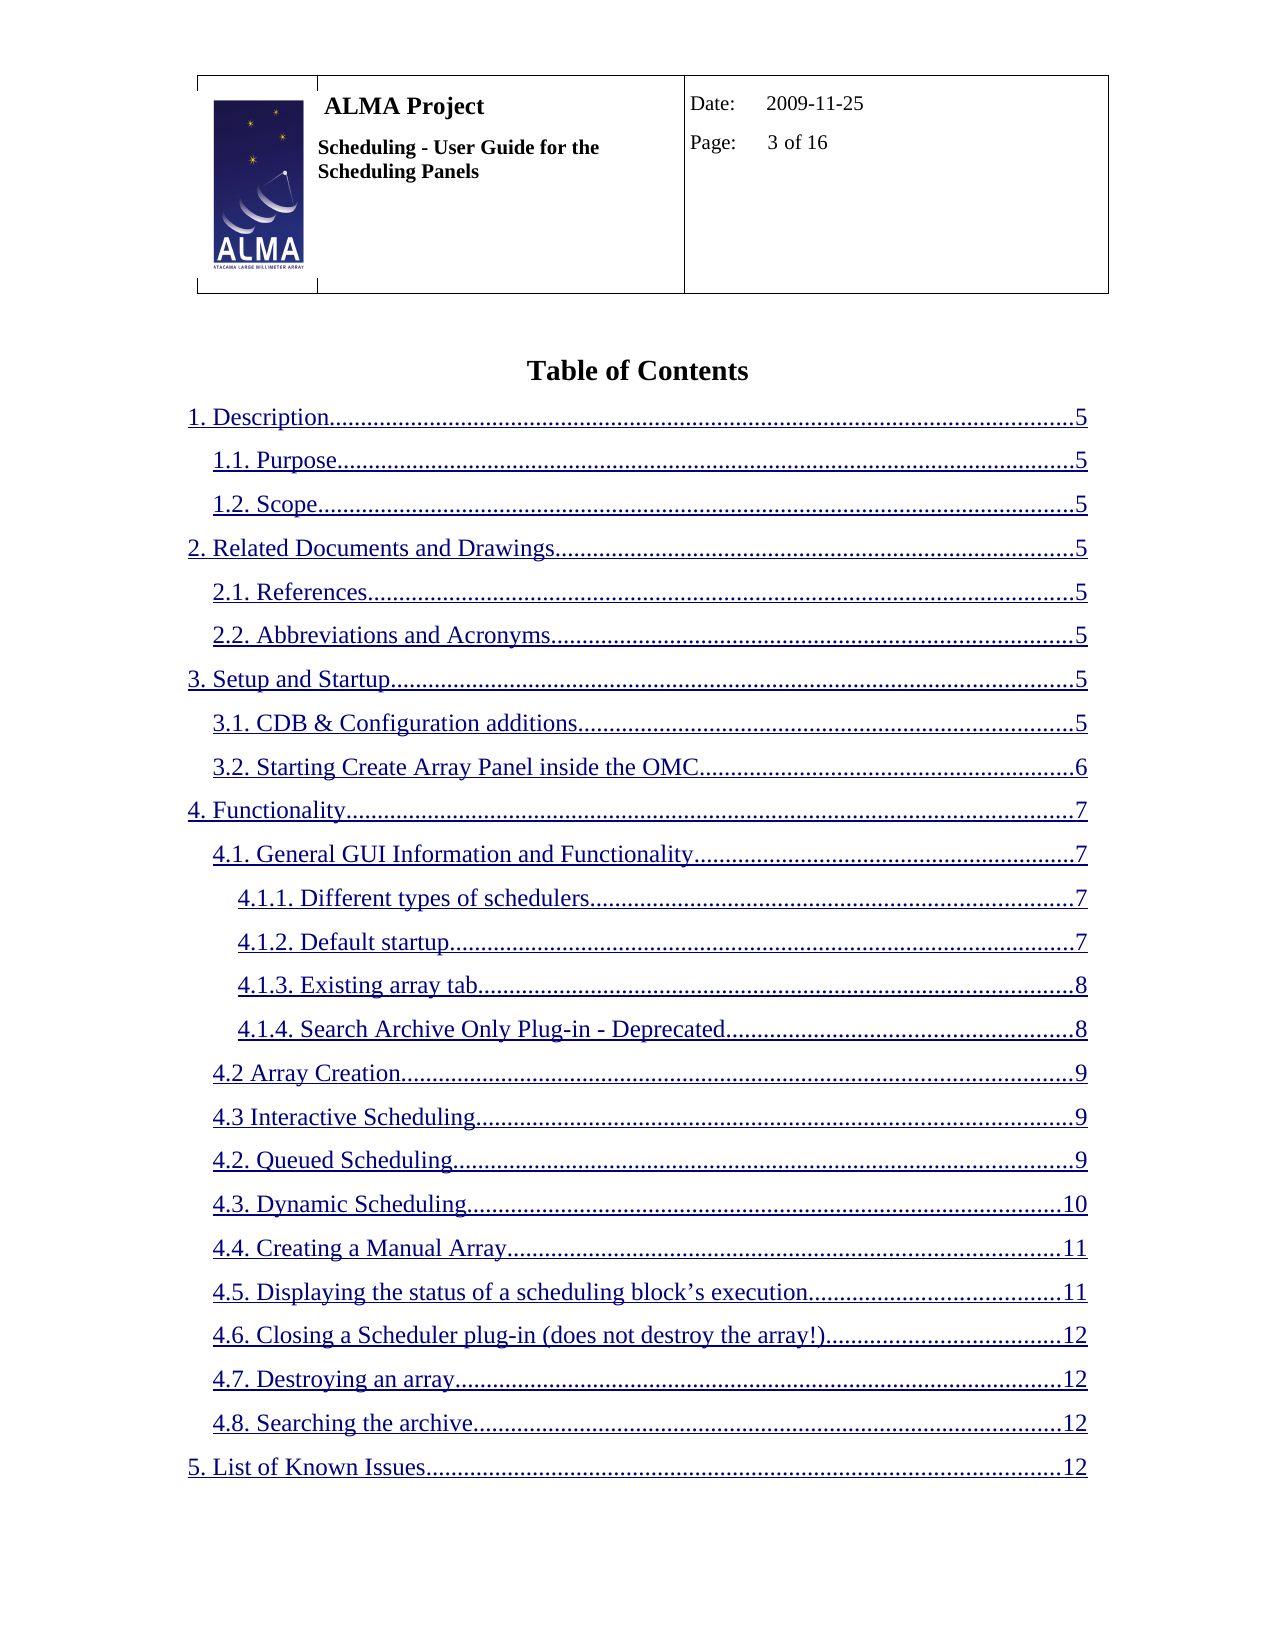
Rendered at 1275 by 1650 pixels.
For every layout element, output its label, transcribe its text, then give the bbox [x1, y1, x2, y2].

text 3.2. Starting Create Array Panel inside the OMC 6 [212, 752, 1087, 777]
text 4.5. Displaying the status of a scheduling block’s execution 11 [212, 1277, 1087, 1302]
text 1.2. Scope 5 [212, 489, 1087, 514]
text 5. List of Known Issues 12 [187, 1452, 1087, 1477]
text 3.1. CDB & Configuration additions 5 [212, 708, 1087, 733]
text 4.1.1. Different types of schedulers 7 [237, 883, 1087, 908]
text 4.6. Closing a Scheduler plug-in (does not destroy the array!) 12 [212, 1320, 1087, 1345]
text 4.8. Searching the archive 12 [212, 1408, 1087, 1433]
text 2.1. References 5 [212, 577, 1087, 602]
text 4.2. Queued Scheduling 9 [212, 1145, 1087, 1170]
text 4.2 Array Creation 9 [212, 1058, 1087, 1083]
text 4.1. General GUI Information and Functionality 7 [212, 839, 1087, 864]
text 4.3. Dynamic Scheduling 10 [212, 1189, 1087, 1214]
picture [213, 100, 304, 270]
text Table of Contents [187, 353, 1087, 387]
text 4.1.2. Default startup 7 [237, 927, 1087, 952]
text 2.2. Abbreviations and Acronyms 5 [212, 620, 1087, 645]
text 2. Related Documents and Drawings 5 [187, 533, 1087, 558]
text 4.3 Interactive Scheduling 9 [212, 1102, 1087, 1127]
text 1. Description 5 [187, 402, 1087, 427]
text 1.1. Purpose 5 [212, 445, 1087, 470]
text 4.7. Destroying an array 12 [212, 1364, 1087, 1389]
text 4. Functionality 7 [187, 795, 1087, 820]
text 4.1.4. Search Archive Only Plug-in - Deprecated 8 [237, 1014, 1087, 1039]
text 4.1.3. Existing array tab 8 [237, 970, 1087, 995]
text 4.4. Creating a Manual Array 11 [212, 1233, 1087, 1258]
text 3. Setup and Startup 5 [187, 664, 1087, 689]
